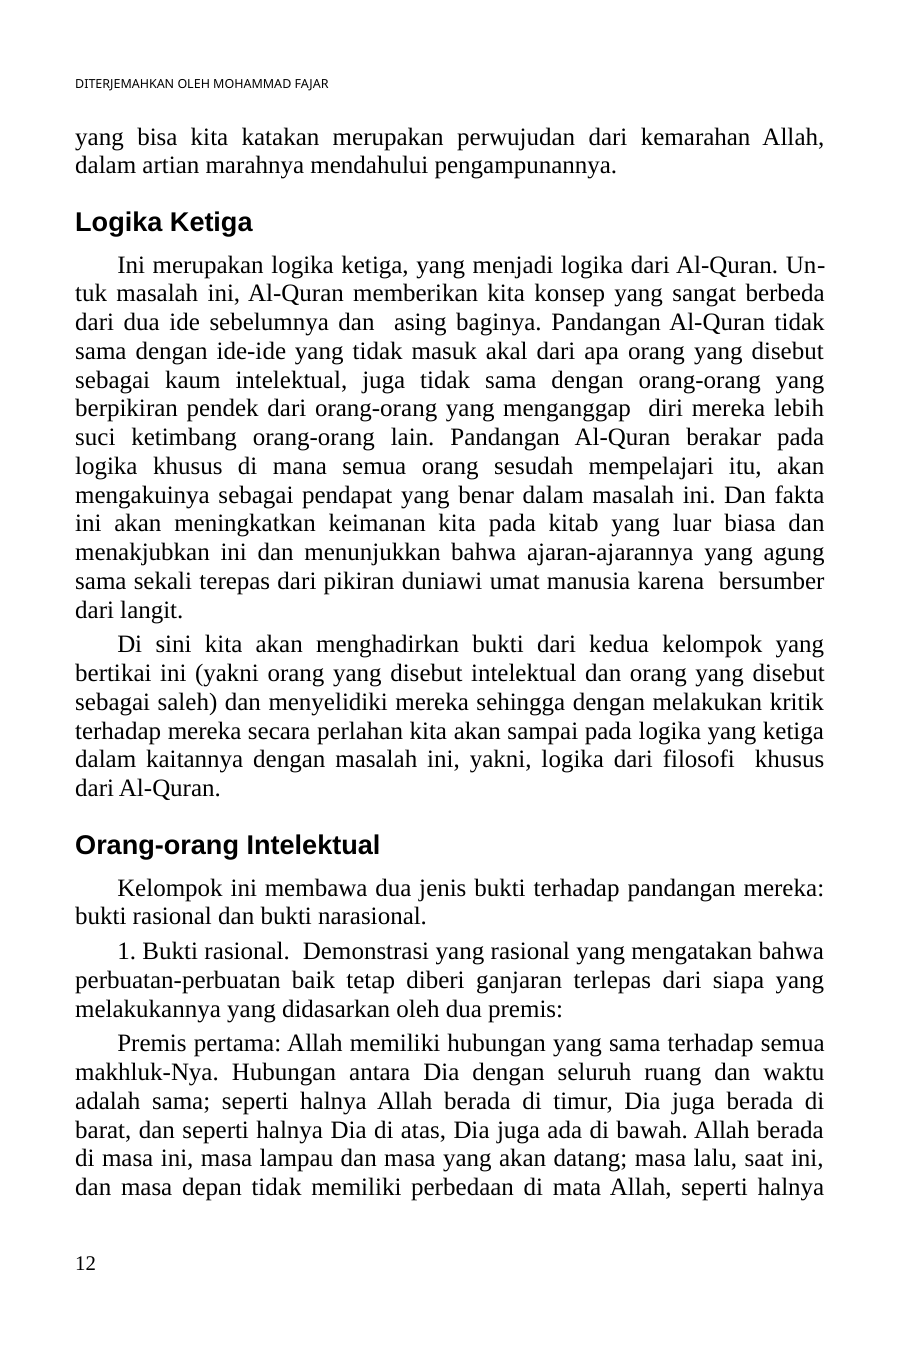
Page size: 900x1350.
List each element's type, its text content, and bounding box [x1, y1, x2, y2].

text yang bisa kita katakan merupakan perwujudan dari kemarahan Allah, dalam artian marahnya mendahului pengampunannya. [75, 122, 825, 179]
text Di sini kita akan menghadirkan bukti dari kedua kelompok yang bertikai ini (yakni orang yang disebut intelektual dan orang yang disebut sebagai saleh) dan menyelidiki mereka sehingga dengan melakukan kritik terhadap mereka secara perlahan kita akan sampai pada logika yang ketiga dalam kaitannya dengan masalah ini, yakni, logika dari filosofi khusus dari Al-Quran. [75, 629, 825, 802]
subtitle Logika Ketiga [75, 206, 825, 237]
text Ini merupakan logika ketiga, yang menjadi logika dari Al-Quran. Un­tuk masalah ini, Al-Quran memberikan kita konsep yang sangat berbeda dari dua ide sebelumnya dan asing baginya. Pandangan Al-Quran tidak sama dengan ide-ide yang tidak masuk akal dari apa orang yang disebut sebagai kaum intelektual, juga tidak sama dengan orang-orang yang berpikiran pendek dari orang-orang yang menganggap diri mereka lebih suci ketimbang orang-orang lain. Pandangan Al-Quran berakar pada logika khusus di mana semua orang sesudah mempelajari itu, akan mengakuinya sebagai pendapat yang benar dalam masalah ini. Dan fakta ini akan meningkatkan keimanan kita pada kitab yang luar biasa dan menakjubkan ini dan menunjukkan bahwa ajaran-ajarannya yang agung sama sekali terepas dari pikiran duniawi umat manusia karena bersumber dari langit. [75, 250, 825, 623]
text Premis pertama: Allah memiliki hubungan yang sama terhadap semua makhluk-Nya. Hubungan antara Dia dengan seluruh ruang dan waktu adalah sama; seperti halnya Allah berada di timur, Dia juga berada di barat, dan seperti halnya Dia di atas, Dia juga ada di bawah. Allah berada di masa ini, masa lampau dan masa yang akan datang; masa lalu, saat ini, dan masa depan tidak memiliki perbedaan di mata Allah, seperti halnya [75, 1028, 825, 1201]
text Kelompok ini membawa dua jenis bukti terhadap pandangan mereka: bukti rasional dan bukti narasional. [75, 873, 825, 930]
subtitle Orang-orang Intelektual [75, 829, 825, 860]
text 1. Bukti rasional. Demonstrasi yang rasional yang mengatakan bahwa perbuatan-perbuatan baik tetap diberi ganjaran terlepas dari siapa yang melakukannya yang didasarkan oleh dua premis: [75, 936, 825, 1022]
